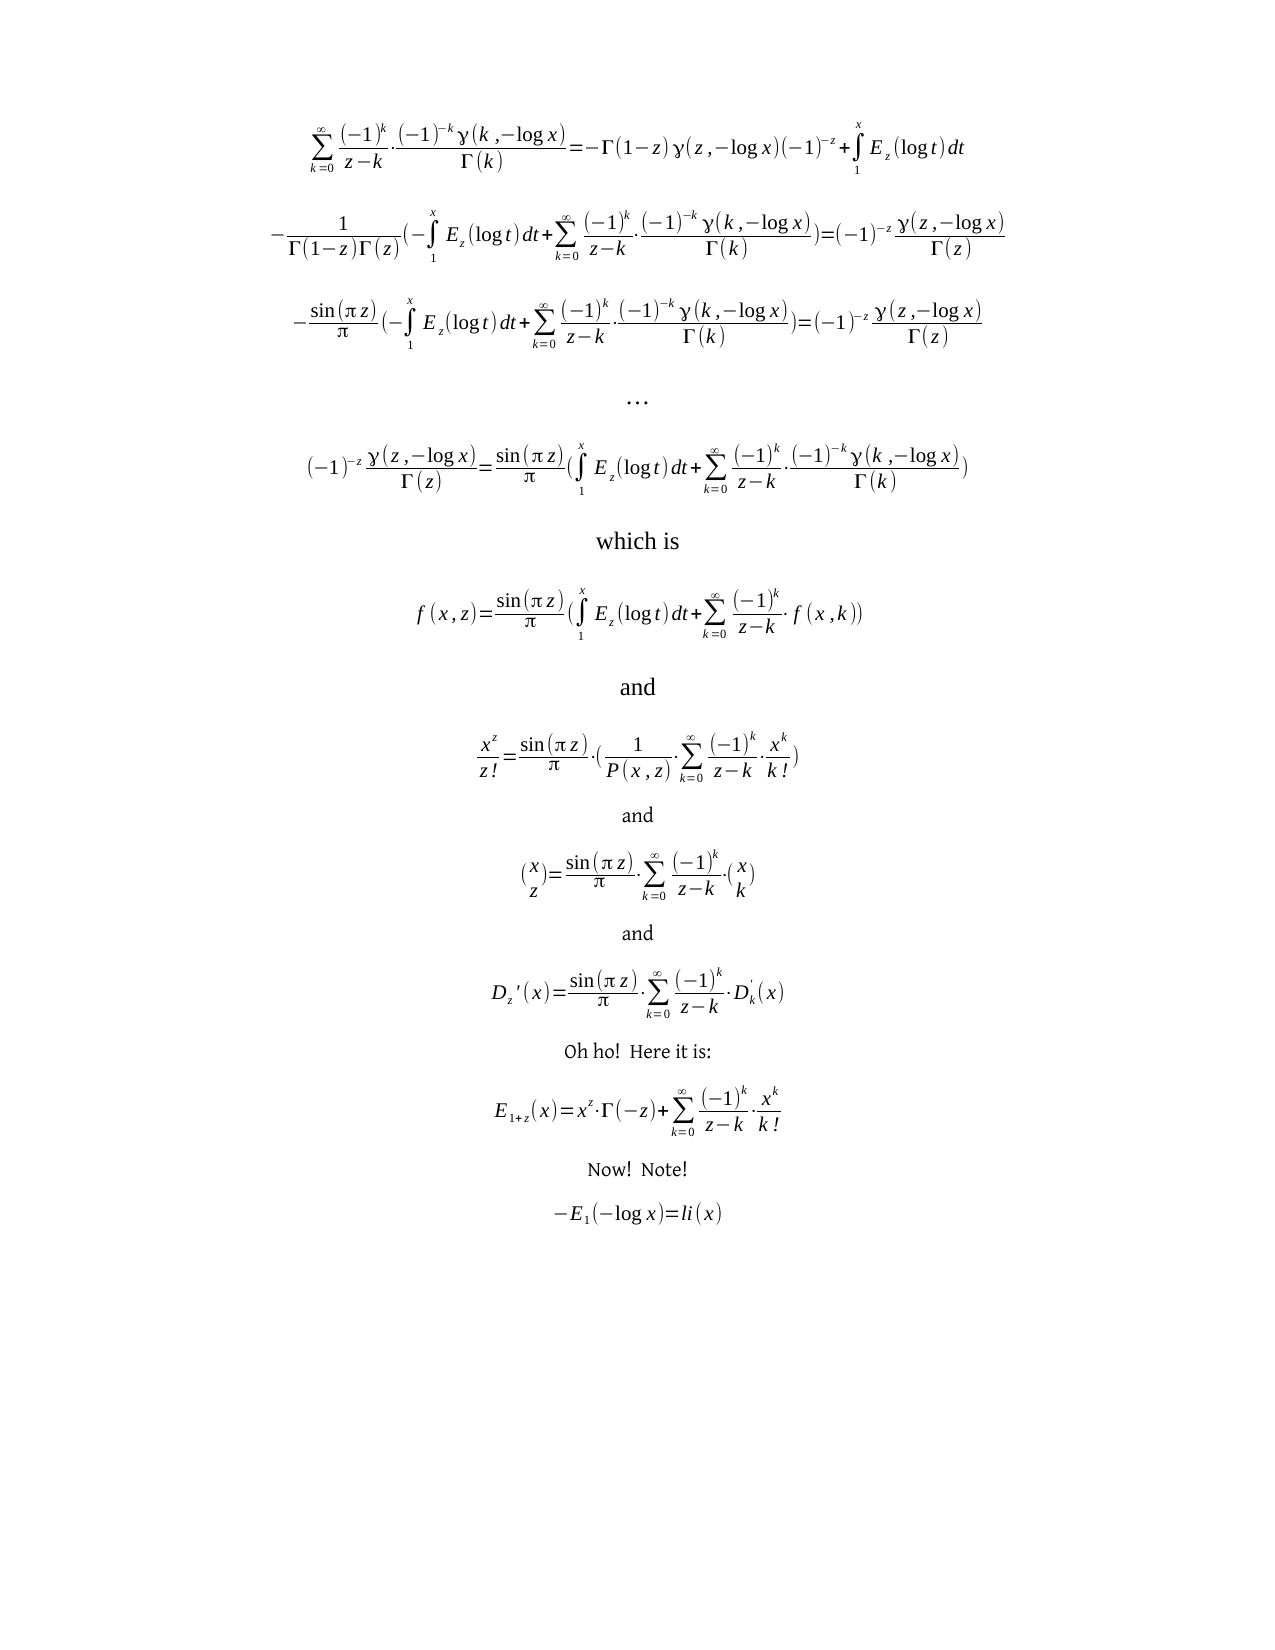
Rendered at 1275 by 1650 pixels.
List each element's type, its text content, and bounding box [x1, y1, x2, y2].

text Now! Note! [118, 1158, 1157, 1182]
text … [118, 381, 1157, 410]
text which is [118, 526, 1157, 555]
text and [118, 922, 1157, 946]
text and [118, 804, 1157, 828]
text and [118, 672, 1157, 700]
text Oh ho! Here it is: [118, 1040, 1157, 1064]
